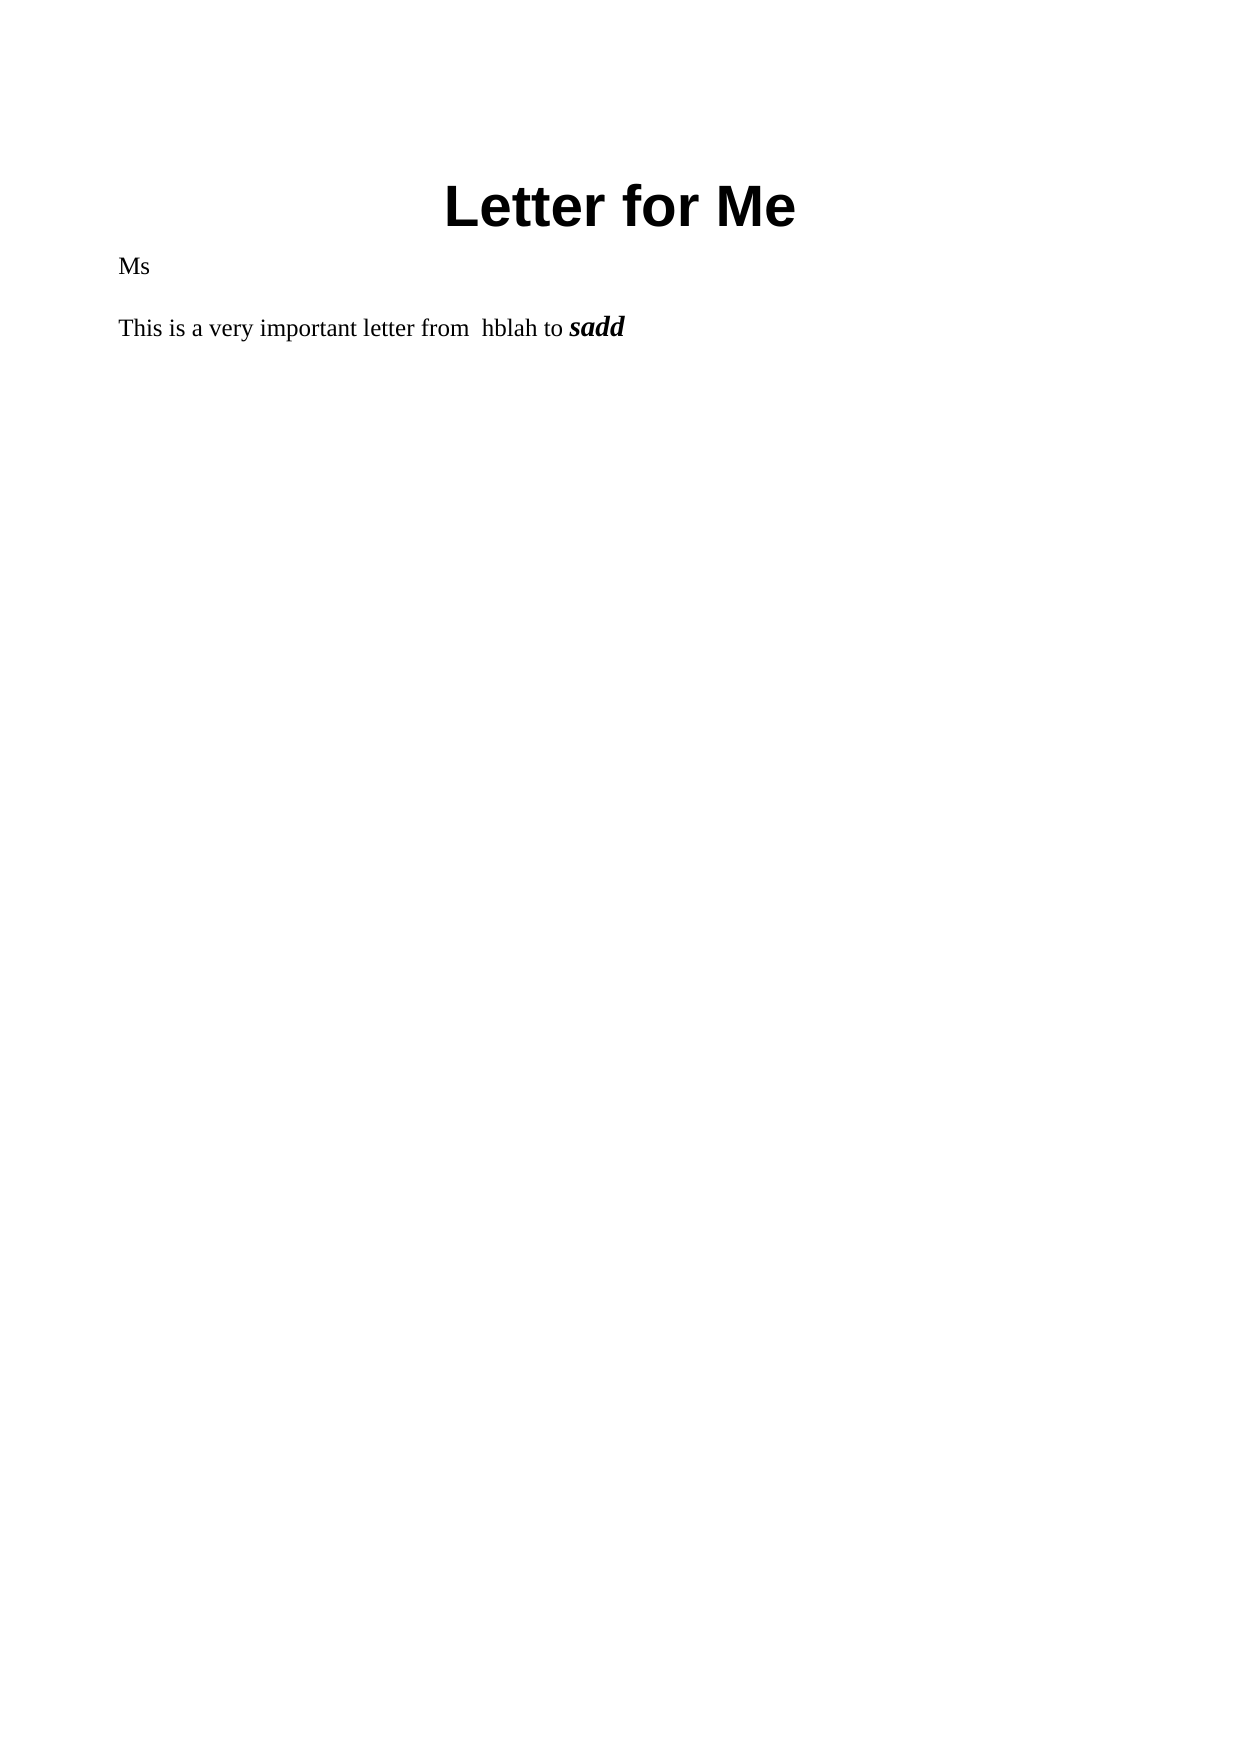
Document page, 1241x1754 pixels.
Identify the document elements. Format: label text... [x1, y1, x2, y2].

text Ms [118, 251, 1122, 280]
title Letter for Me [118, 172, 1122, 239]
text This is a very important letter from hblah to sadd [118, 309, 1122, 342]
